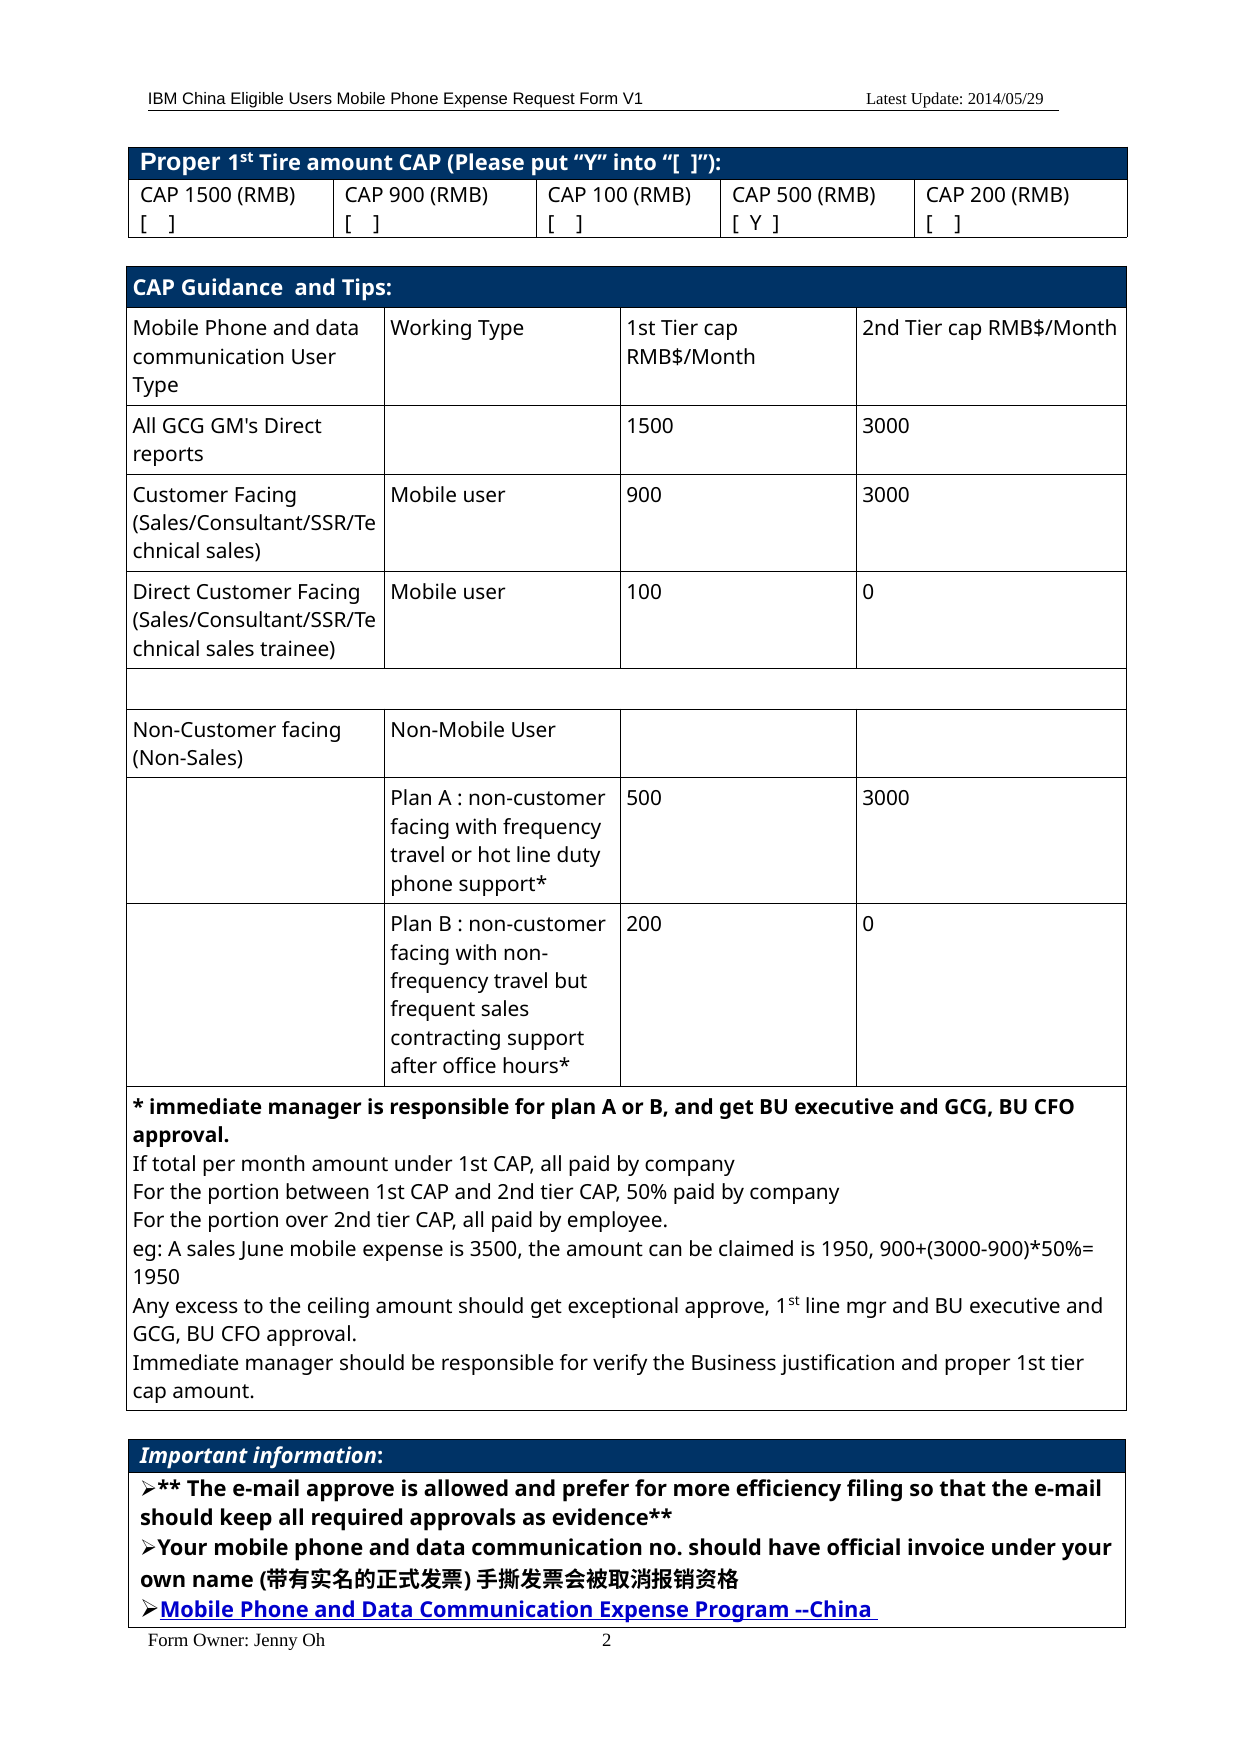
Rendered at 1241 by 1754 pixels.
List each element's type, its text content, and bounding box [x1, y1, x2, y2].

table_cell CAP 1500 (RMB) [ ] [129, 180, 333, 237]
table_cell 3000 [857, 475, 1126, 571]
table_cell Customer Facing (Sales/Consultant/SSR/Technical sales) [127, 475, 384, 571]
table_cell Mobile user [385, 475, 620, 571]
table_cell [857, 710, 1126, 777]
table_cell CAP 100 (RMB) [ ] [537, 180, 720, 237]
table_cell Mobile Phone and data communication User Type [127, 308, 384, 404]
table_cell Direct Customer Facing (Sales/Consultant/SSR/Technical sales trainee) [127, 572, 384, 668]
table_header Proper 1st Tire amount CAP (Please put “Y” into “[ ]”): [129, 148, 1127, 179]
table_cell [385, 406, 620, 473]
table_cell [127, 669, 1126, 708]
table_cell All GCG GM's Direct reports [127, 406, 384, 473]
table_cell Working Type [385, 308, 620, 404]
table_cell 3000 [857, 406, 1126, 473]
table_cell 2nd Tier cap RMB$/Month [857, 308, 1126, 404]
table_cell 500 [621, 778, 856, 903]
table_cell [127, 778, 384, 903]
table_cell CAP 200 (RMB) [ ] [915, 180, 1127, 237]
table_cell CAP 900 (RMB) [ ] [334, 180, 536, 237]
table_cell 1st Tier cap RMB$/Month [621, 308, 856, 404]
table_header Important information: [129, 1440, 1125, 1472]
table_cell CAP 500 (RMB) [ Y ] [721, 180, 914, 237]
table_cell [127, 904, 384, 1086]
table_cell Mobile user [385, 572, 620, 668]
table_cell Plan A : non-customer facing with frequency travel or hot line duty phone support* [385, 778, 620, 903]
table_cell Plan B : non-customer facing with non-frequency travel but frequent sales contracting support after office hours* [385, 904, 620, 1086]
table_cell ** The e-mail approve is allowed and prefer for more efficiency filing so that the e-mail should keep all required approvals as evidence** Your mobile phone and data communication no. should have official invoice under your own name (带有实名的正式发票) 手撕发票会被取消报销资格 Mobile Phone and Data Communication Expense Program --China [129, 1473, 1125, 1627]
table_cell Non-Customer facing (Non-Sales) [127, 710, 384, 777]
table_cell 3000 [857, 778, 1126, 903]
table_cell 0 [857, 904, 1126, 1086]
table_cell * immediate manager is responsible for plan A or B, and get BU executive and GCG, BU CFO approval. If total per month amount under 1st CAP, all paid by company For the portion between 1st CAP and 2nd tier CAP, 50% paid by company For the portion over 2nd tier CAP, all paid by employee. eg: A sales June mobile expense is 3500, the amount can be claimed is 1950, 900+(3000-900)*50%= 1950 Any excess to the ceiling amount should get exceptional approve, 1st line mgr and BU executive and GCG, BU CFO approval. Immediate manager should be responsible for verify the Business justification and proper 1st tier cap amount. [127, 1087, 1126, 1410]
table_cell 0 [857, 572, 1126, 668]
table_cell 100 [621, 572, 856, 668]
table_cell 1500 [621, 406, 856, 473]
table_header CAP Guidance and Tips: [127, 267, 1126, 307]
table_cell Non-Mobile User [385, 710, 620, 777]
table_cell 200 [621, 904, 856, 1086]
table_cell 900 [621, 475, 856, 571]
table_cell [621, 710, 856, 777]
